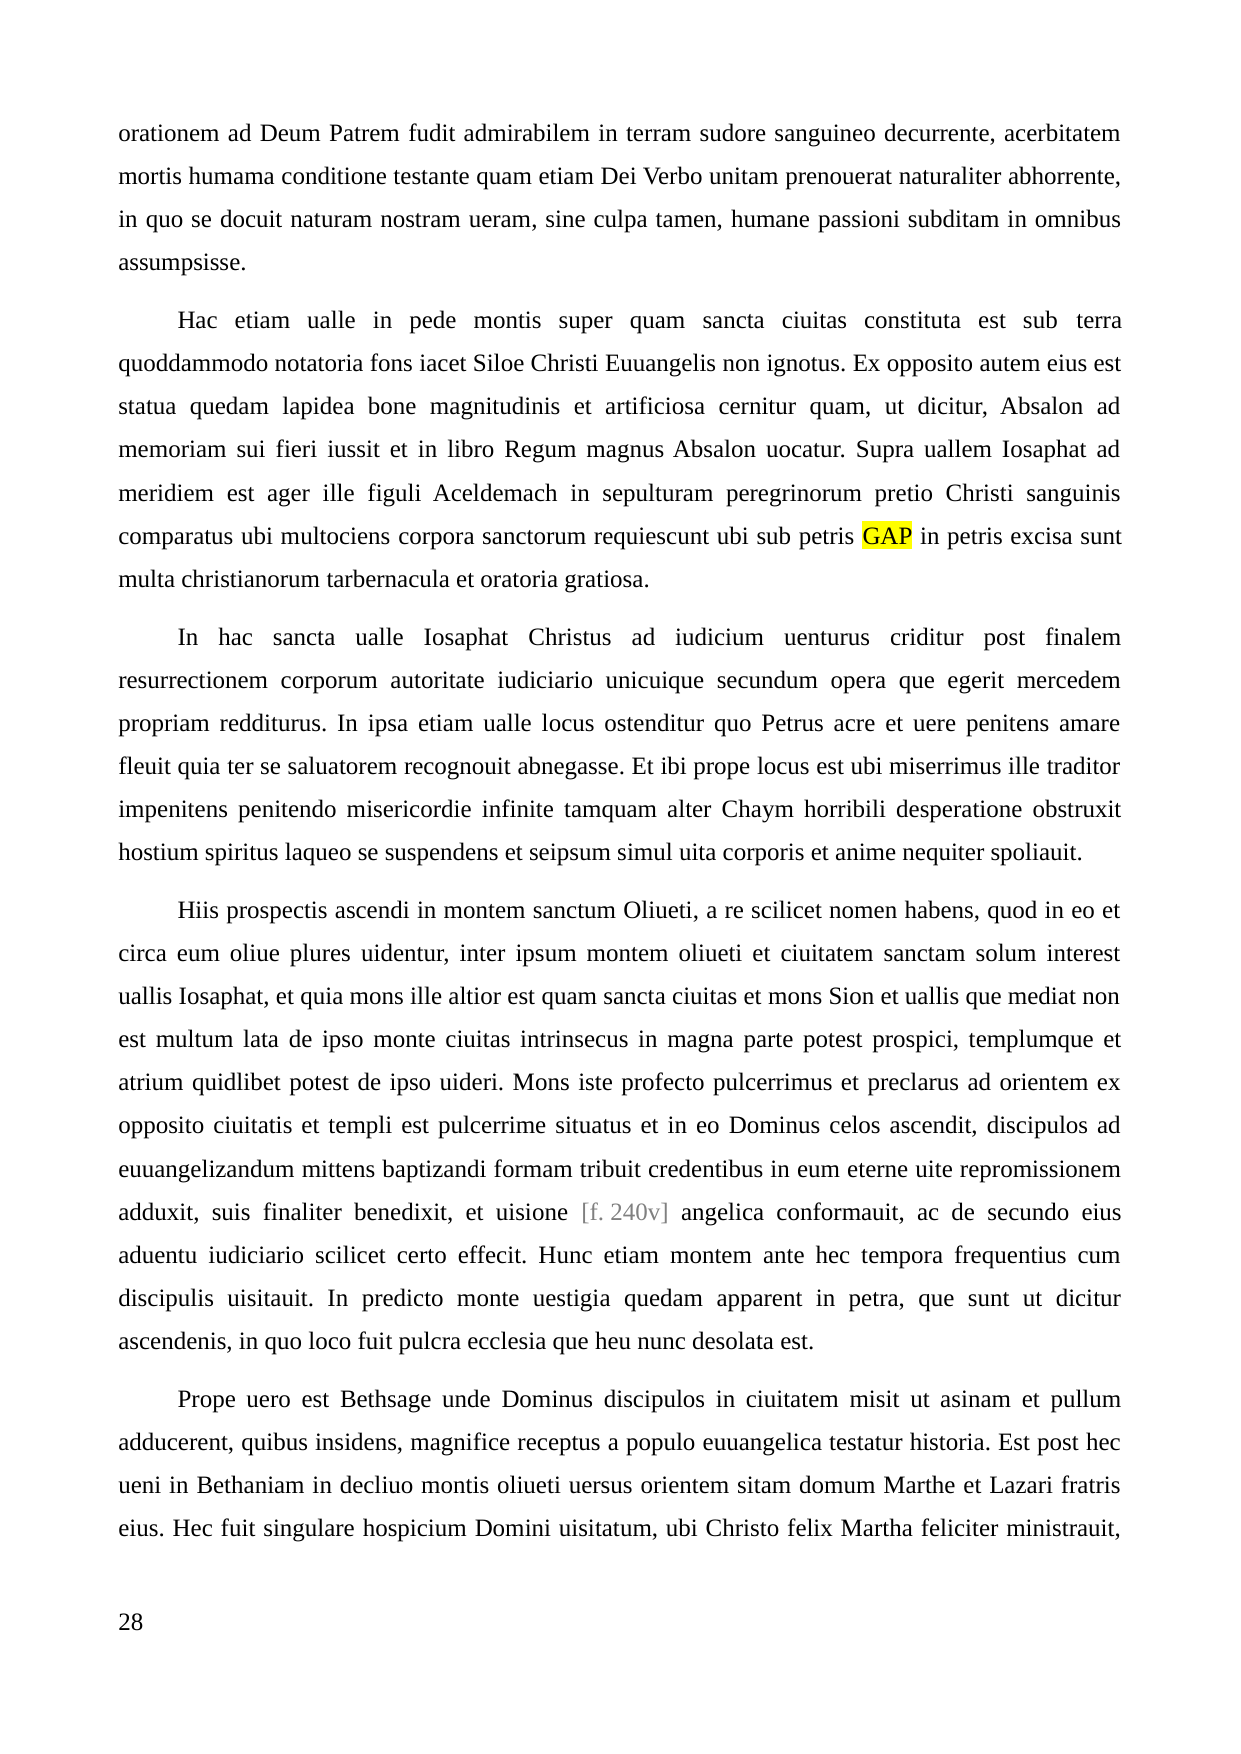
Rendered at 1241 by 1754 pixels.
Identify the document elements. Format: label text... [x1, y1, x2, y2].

text Hac etiam ualle in pede montis super quam sancta ciuitas constituta est sub terra quoddammodo notatoria fons iacet Siloe Christi Euuangelis non ignotus. Ex opposito autem eius est statua quedam lapidea bone magnitudinis et artificiosa cernitur quam, ut dicitur, Absalon ad memoriam sui fieri iussit et in libro Regum magnus Absalon uocatur. Supra uallem Iosaphat ad meridiem est ager ille figuli Aceldemach in sepulturam peregrinorum pretio Christi sanguinis comparatus ubi multociens corpora sanctorum requiescunt ubi sub petris GAP in petris excisa sunt multa christianorum tarbernacula et oratoria gratiosa. [118, 305, 1122, 593]
text In hac sancta ualle Iosaphat Christus ad iudicium uenturus criditur post finalem resurrectionem corporum autoritate iudiciario unicuique secundum opera que egerit mercedem propriam redditurus. In ipsa etiam ualle locus ostenditur quo Petrus acre et uere penitens amare fleuit quia ter se saluatorem recognouit abnegasse. Et ibi prope locus est ubi miserrimus ille traditor impenitens penitendo misericordie infinite tamquam alter Chaym horribili desperatione obstruxit hostium spiritus laqueo se suspendens et seipsum simul uita corporis et anime nequiter spoliauit. [118, 622, 1122, 866]
text Prope uero est Bethsage unde Dominus discipulos in ciuitatem misit ut asinam et pullum adducerent, quibus insidens, magnifice receptus a populo euuangelica testatur historia. Est post hec ueni in Bethaniam in decliuo montis oliueti uersus orientem sitam domum Marthe et Lazari fratris eius. Hec fuit singulare hospicium Domini uisitatum, ubi Christo felix Martha feliciter ministrauit, [118, 1384, 1122, 1542]
text Hiis prospectis ascendi in montem sanctum Oliueti, a re scilicet nomen habens, quod in eo et circa eum oliue plures uidentur, inter ipsum montem oliueti et ciuitatem sanctam solum interest uallis Iosaphat, et quia mons ille altior est quam sancta ciuitas et mons Sion et uallis que mediat non est multum lata de ipso monte ciuitas intrinsecus in magna parte potest prospici, templumque et atrium quidlibet potest de ipso uideri. Mons iste profecto pulcerrimus et preclarus ad orientem ex opposito ciuitatis et templi est pulcerrime situatus et in eo Dominus celos ascendit, discipulos ad euuangelizandum mittens baptizandi formam tribuit credentibus in eum eterne uite repromissionem adduxit, suis finaliter benedixit, et uisione [f. 240v] angelica conformauit, ac de secundo eius aduentu iudiciario scilicet certo effecit. Hunc etiam montem ante hec tempora frequentius cum discipulis uisitauit. In predicto monte uestigia quedam apparent in petra, que sunt ut dicitur ascendenis, in quo loco fuit pulcra ecclesia que heu nunc desolata est. [118, 895, 1122, 1355]
text orationem ad Deum Patrem fudit admirabilem in terram sudore sanguineo decurrente, acerbitatem mortis humama conditione testante quam etiam Dei Verbo unitam prenouerat naturaliter abhorrente, in quo se docuit naturam nostram ueram, sine culpa tamen, humane passioni subditam in omnibus assumpsisse. [118, 118, 1122, 276]
